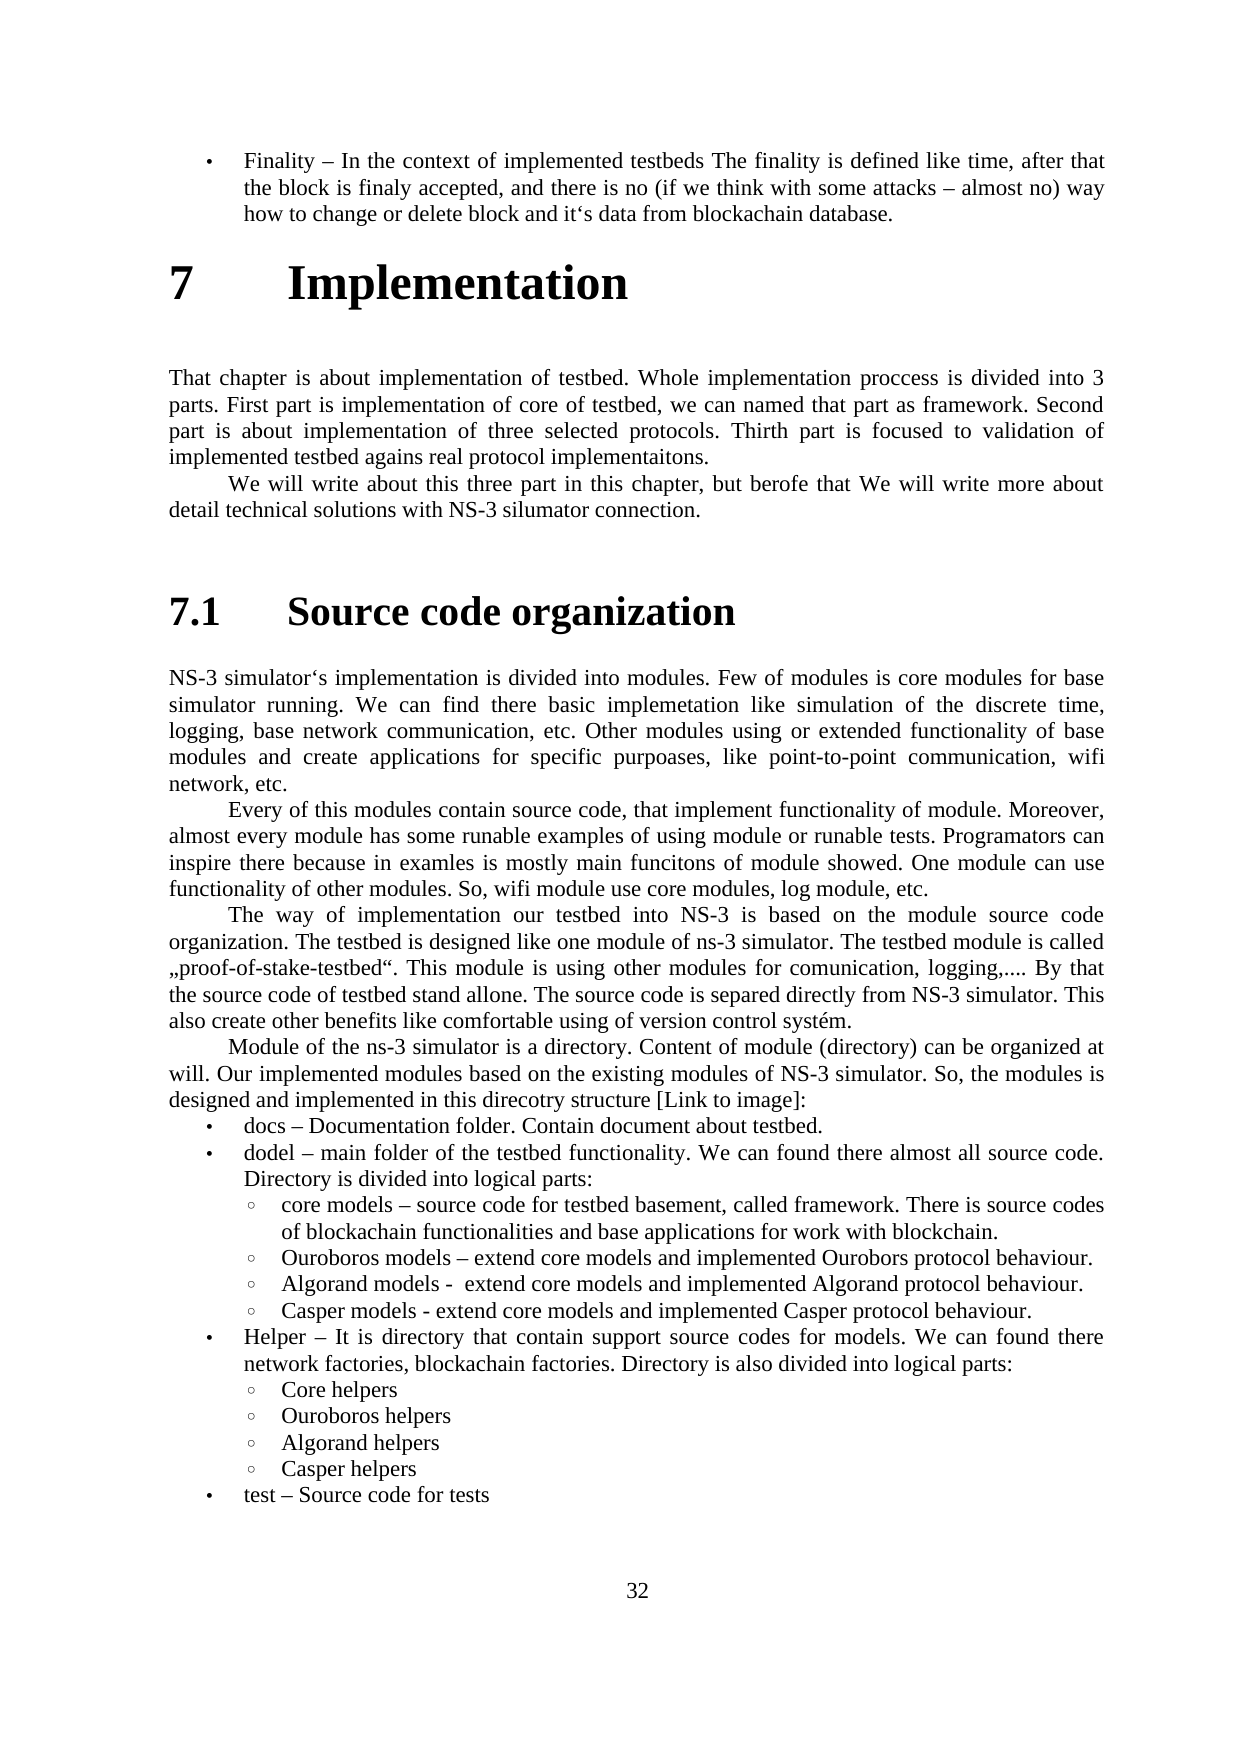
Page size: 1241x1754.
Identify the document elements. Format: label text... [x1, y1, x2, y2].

subtitle Implementation [169, 253, 1106, 311]
text That chapter is about implementation of testbed. Whole implementation proccess is divided into 3 parts. First part is implementation of core of testbed, we can named that part as framework. Second part is about implementation of three selected protocols. Thirth part is focused to validation of implemented testbed agains real protocol implementaitons. [169, 364, 1106, 470]
text The way of implementation our testbed into NS-3 is based on the module source code organization. The testbed is designed like one module of ns-3 simulator. The testbed module is called „proof-of-stake-testbed“. This module is using other modules for comunication, logging,.... By that the source code of testbed stand allone. The source code is separed directly from NS-3 simulator. This also create other benefits like comfortable using of version control systém. [169, 902, 1106, 1033]
list test – Source code for tests [206, 1481, 1106, 1508]
subtitle Source code organization [169, 586, 1106, 634]
list Helper – It is directory that contain support source codes for models. We can found there network factories, blockachain factories. Directory is also divided into logical parts: [206, 1323, 1106, 1376]
list docs – Documentation folder. Contain document about testbed. [206, 1112, 1106, 1139]
list core models – source code for testbed basement, called framework. There is source codes of blockachain functionalities and base applications for work with blockchain. [244, 1191, 1106, 1244]
list dodel – main folder of the testbed functionality. We can found there almost all source code. Directory is divided into logical parts: [206, 1139, 1106, 1191]
list Core helpers [244, 1376, 1106, 1402]
text We will write about this three part in this chapter, but berofe that We will write more about detail technical solutions with NS-3 silumator connection. [169, 470, 1106, 522]
list Ouroboros helpers [244, 1402, 1106, 1429]
list Finality – In the context of implemented testbeds The finality is defined like time, after that the block is finaly accepted, and there is no (if we think with some attacks – almost no) way how to change or delete block and it‘s data from blockachain database. [206, 148, 1106, 227]
text Module of the ns-3 simulator is a directory. Content of module (directory) can be organized at will. Our implemented modules based on the existing modules of NS-3 simulator. So, the modules is designed and implemented in this direcotry structure [Link to image]: [169, 1033, 1106, 1112]
text Every of this modules contain source code, that implement functionality of module. Moreover, almost every module has some runable examples of using module or runable tests. Programators can inspire there because in examles is mostly main funcitons of module showed. One module can use functionality of other modules. So, wifi module use core modules, log module, etc. [169, 796, 1106, 902]
text NS-3 simulator‘s implementation is divided into modules. Few of modules is core modules for base simulator running. We can find there basic implemetation like simulation of the discrete time, logging, base network communication, etc. Other modules using or extended functionality of base modules and create applications for specific purpoases, like point-to-point communication, wifi network, etc. [169, 664, 1106, 796]
list Ouroboros models – extend core models and implemented Ourobors protocol behaviour. [244, 1244, 1106, 1271]
list Casper helpers [244, 1455, 1106, 1481]
list Algorand models - extend core models and implemented Algorand protocol behaviour. [244, 1271, 1106, 1297]
list Algorand helpers [244, 1429, 1106, 1455]
list Casper models - extend core models and implemented Casper protocol behaviour. [244, 1297, 1106, 1323]
